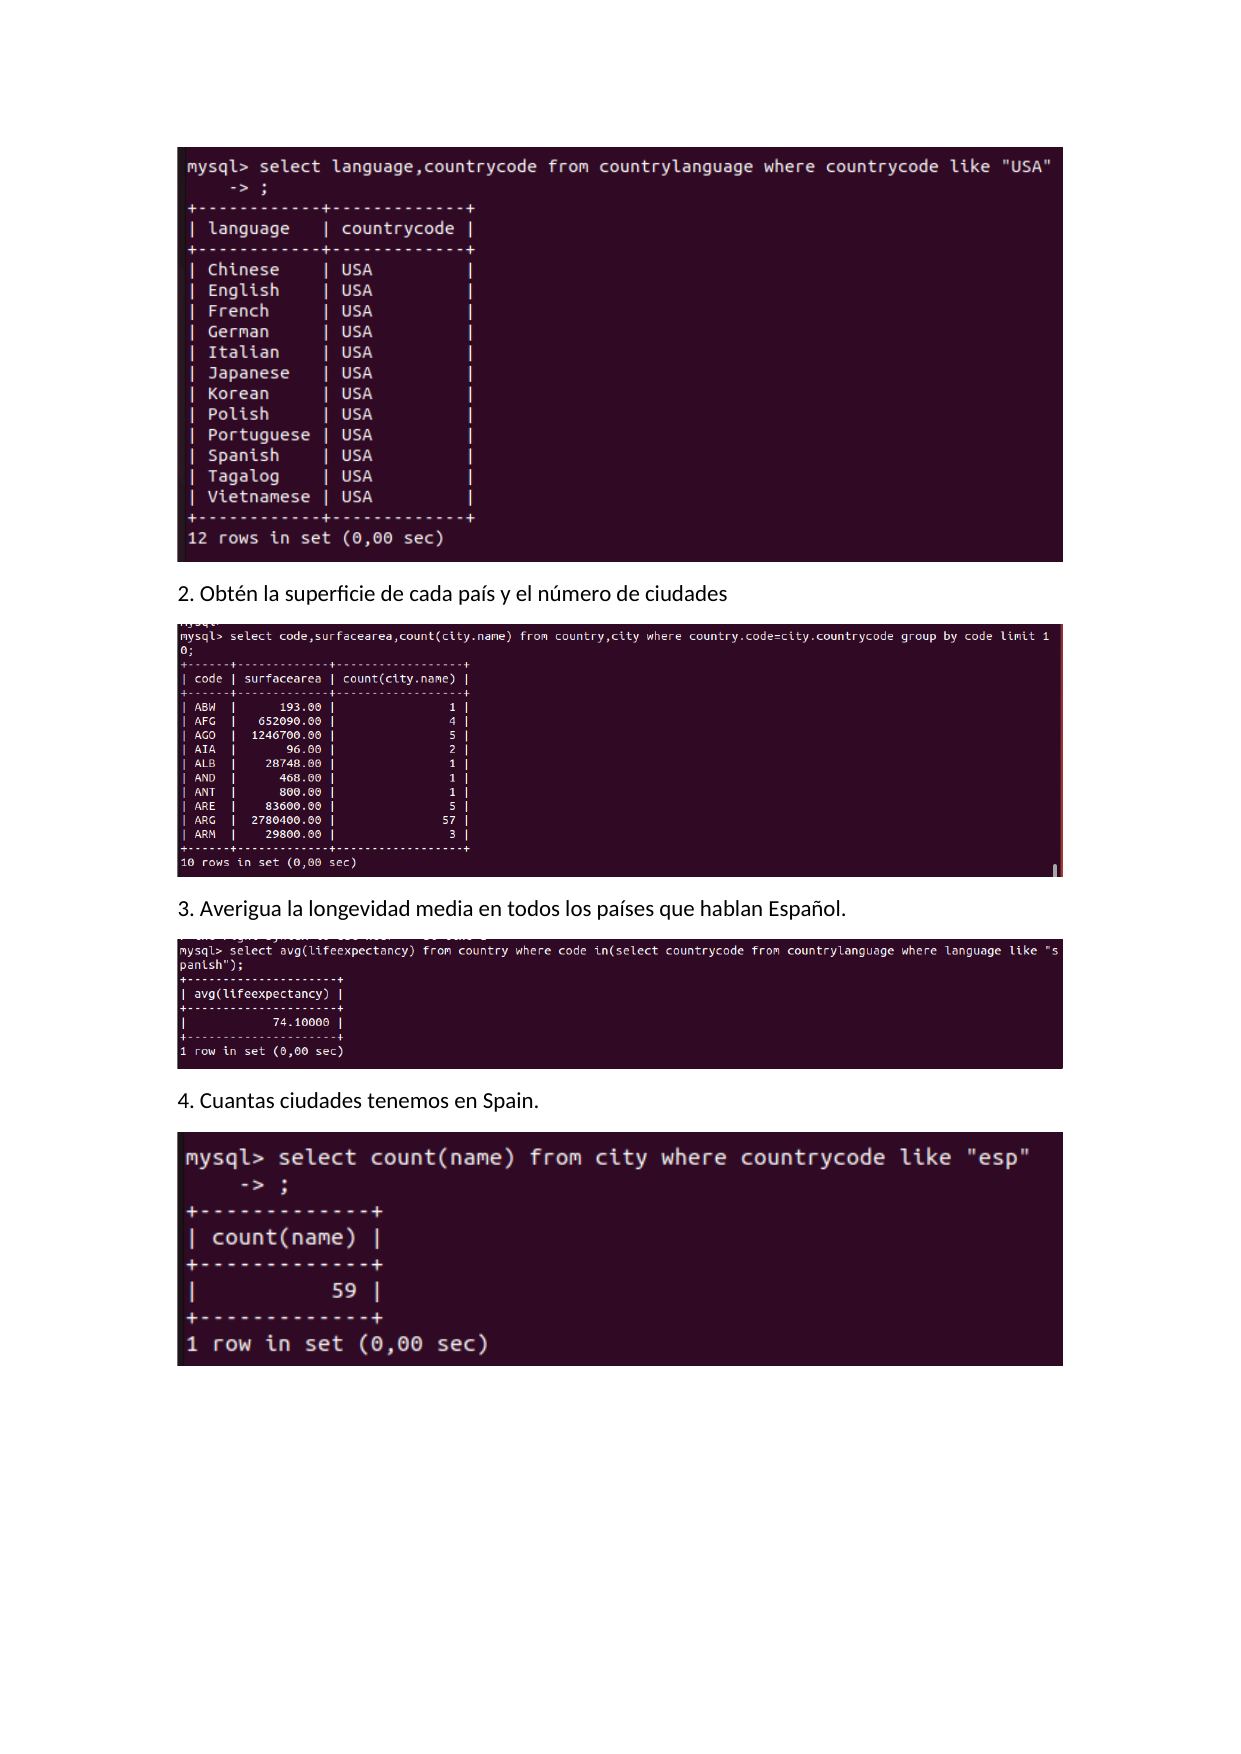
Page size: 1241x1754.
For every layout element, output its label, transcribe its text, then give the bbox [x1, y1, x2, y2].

text 3. Averigua la longevidad media en todos los países que hablan Español. [177, 894, 1063, 922]
text 2. Obtén la superficie de cada país y el número de ciudades [177, 579, 1063, 607]
text 4. Cuantas ciudades tenemos en Spain. [177, 1087, 1063, 1114]
